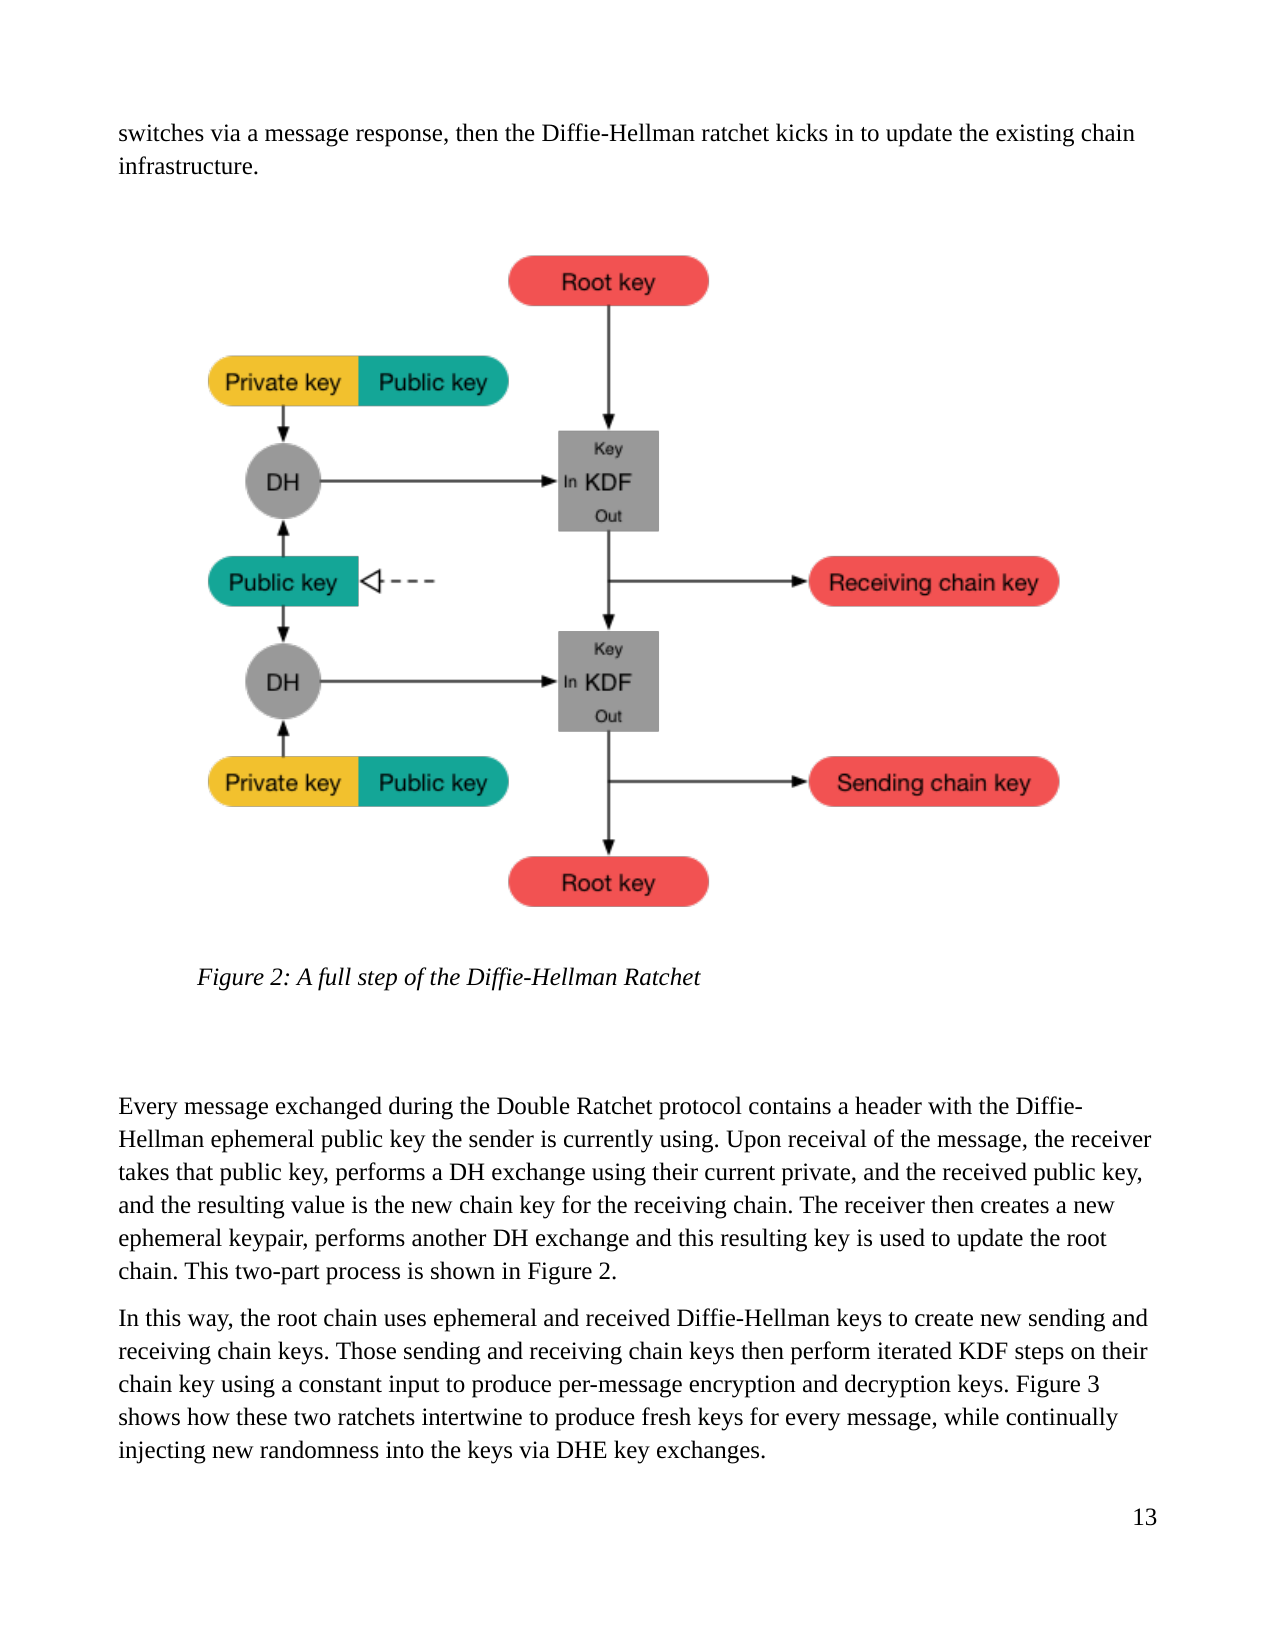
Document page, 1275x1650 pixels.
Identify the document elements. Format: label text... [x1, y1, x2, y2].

text In this way, the root chain uses ephemeral and received Diffie-Hellman keys to create new sending and receiving chain keys. Those sending and receiving chain keys then perform iterated KDF steps on their chain key using a constant input to produce per-message encryption and decryption keys. Figure 3 shows how these two ratchets intertwine to produce fresh keys for every message, while continually injecting new randomness into the keys via DHE key exchanges. [118, 1303, 1157, 1464]
text switches via a message response, then the Diffie-Hellman ratchet kicks in to update the existing chain infrastructure. [118, 118, 1157, 180]
text Every message exchanged during the Double Ratchet protocol contains a header with the Diffie-Hellman ephemeral public key the sender is currently using. Upon receival of the message, the receiver takes that public key, performs a DH exchange using their current private, and the received public key, and the resulting value is the new chain key for the receiving chain. The receiver then creates a new ephemeral keypair, performs another DH exchange and this resulting key is used to update the root chain. This two-part process is shown in Figure 2. [118, 1091, 1157, 1284]
text Figure 2: A full step of the Diffie-Hellman Ratchet [197, 957, 1072, 991]
picture [196, 207, 1072, 957]
